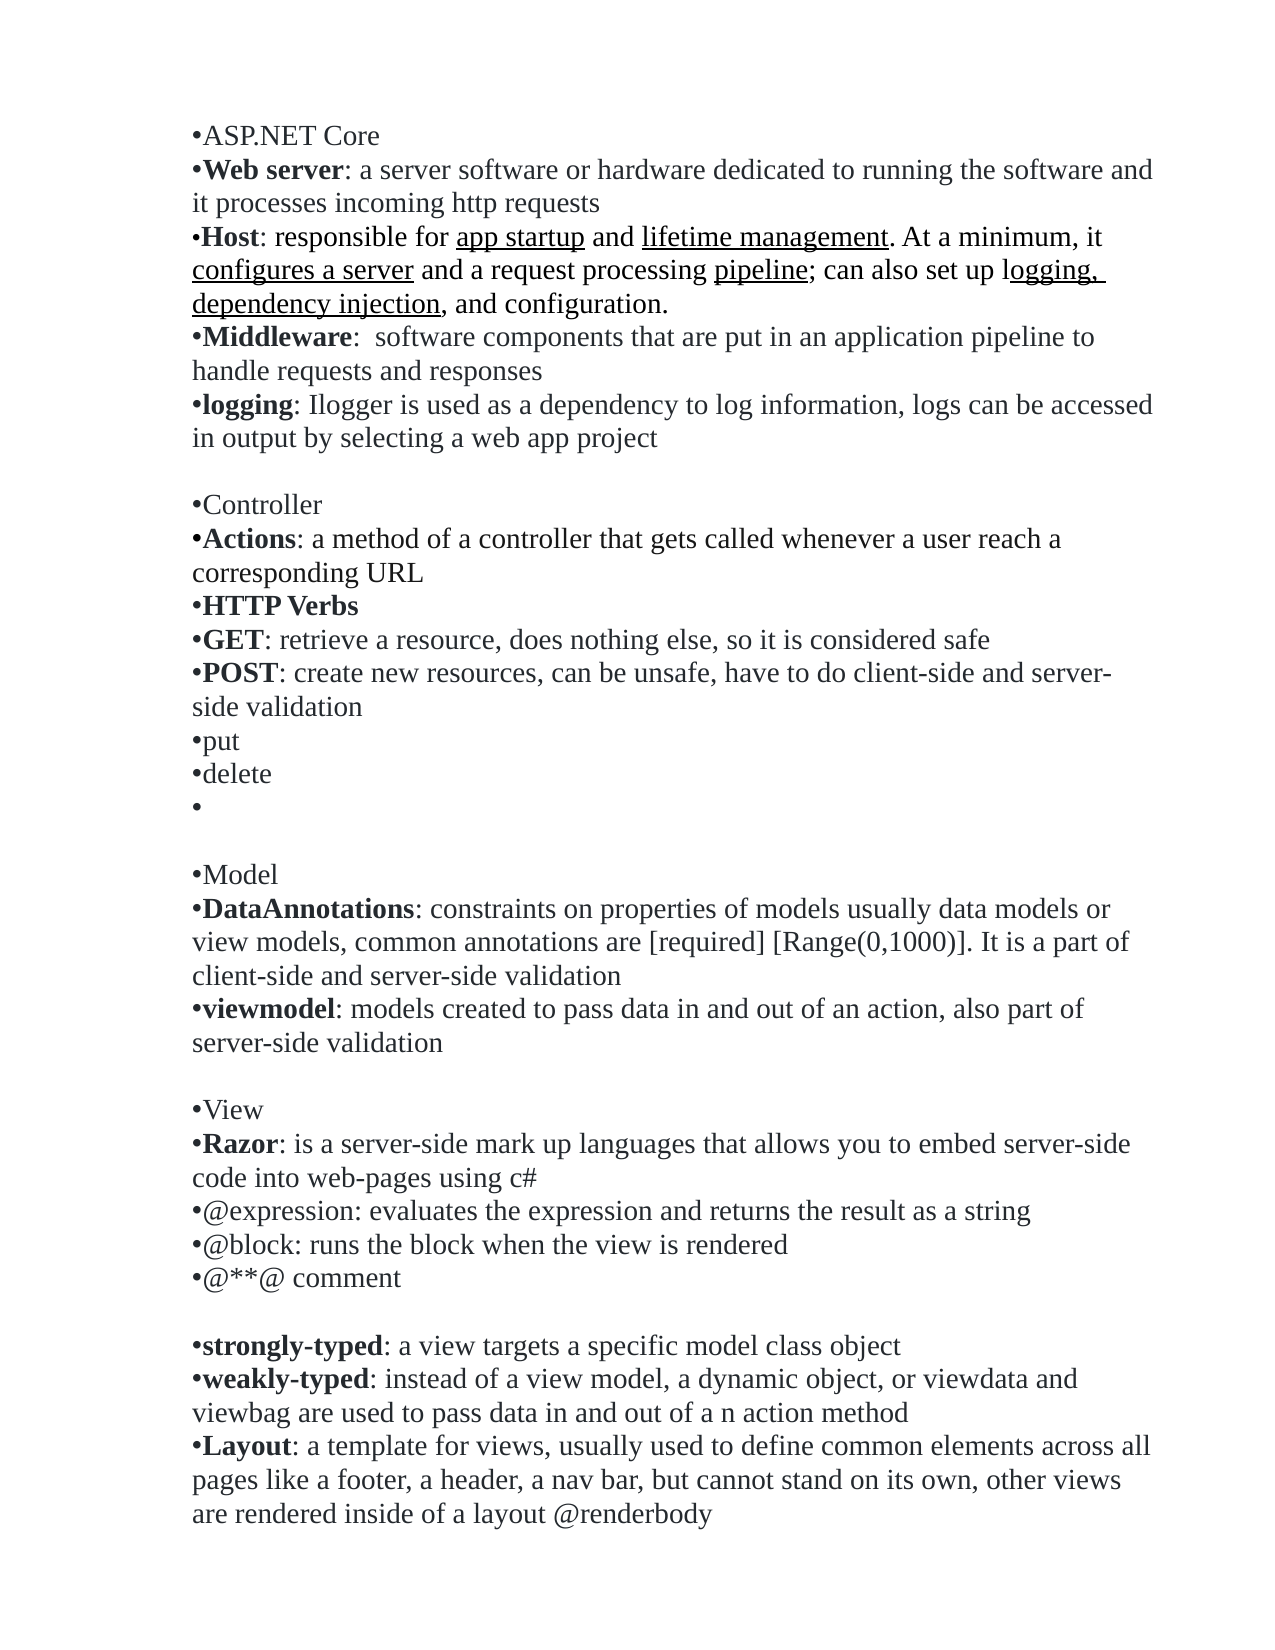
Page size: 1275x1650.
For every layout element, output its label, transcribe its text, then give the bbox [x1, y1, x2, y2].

list Middleware: software components that are put in an application pipeline to handle requests and responses [118, 319, 1157, 387]
list @expression: evaluates the expression and returns the result as a string [118, 1193, 1157, 1227]
list DataAnnotations: constraints on properties of models usually data models or view models, common annotations are [required] [Range(0,1000)]. It is a part of client-side and server-side validation [118, 891, 1157, 992]
list delete [118, 756, 1157, 790]
list GET: retrieve a resource, does nothing else, so it is considered safe [118, 622, 1157, 656]
list Model [118, 857, 1157, 891]
list Host: responsible for app startup and lifetime management. At a minimum, it configures a server and a request processing pipeline; can also set up logging, dependency injection, and configuration. [118, 219, 1157, 319]
list put [118, 723, 1157, 756]
list @**@ comment [118, 1261, 1157, 1294]
list Actions: a method of a controller that gets called whenever a user reach a corresponding URL [118, 521, 1157, 588]
list Razor: is a server-side mark up languages that allows you to embed server-side code into web-pages using c# [118, 1126, 1157, 1193]
list POST: create new resources, can be unsafe, have to do client-side and server-side validation [118, 656, 1157, 723]
list ASP.NET Core [118, 118, 1157, 152]
list strongly-typed: a view targets a specific model class object [118, 1328, 1157, 1361]
list View [118, 1092, 1157, 1126]
list Controller [118, 487, 1157, 521]
list Web server: a server software or hardware dedicated to running the software and it processes incoming http requests [118, 152, 1157, 219]
list viewmodel: models created to pass data in and out of an action, also part of server-side validation [118, 992, 1157, 1059]
list weakly-typed: instead of a view model, a dynamic object, or viewdata and viewbag are used to pass data in and out of a n action method [118, 1361, 1157, 1428]
list logging: Ilogger is used as a dependency to log information, logs can be accessed in output by selecting a web app project [118, 387, 1157, 454]
list @block: runs the block when the view is rendered [118, 1227, 1157, 1261]
list HTTP Verbs [118, 588, 1157, 622]
list Layout: a template for views, usually used to define common elements across all pages like a footer, a header, a nav bar, but cannot stand on its own, other views are rendered inside of a layout @renderbody [118, 1428, 1157, 1529]
